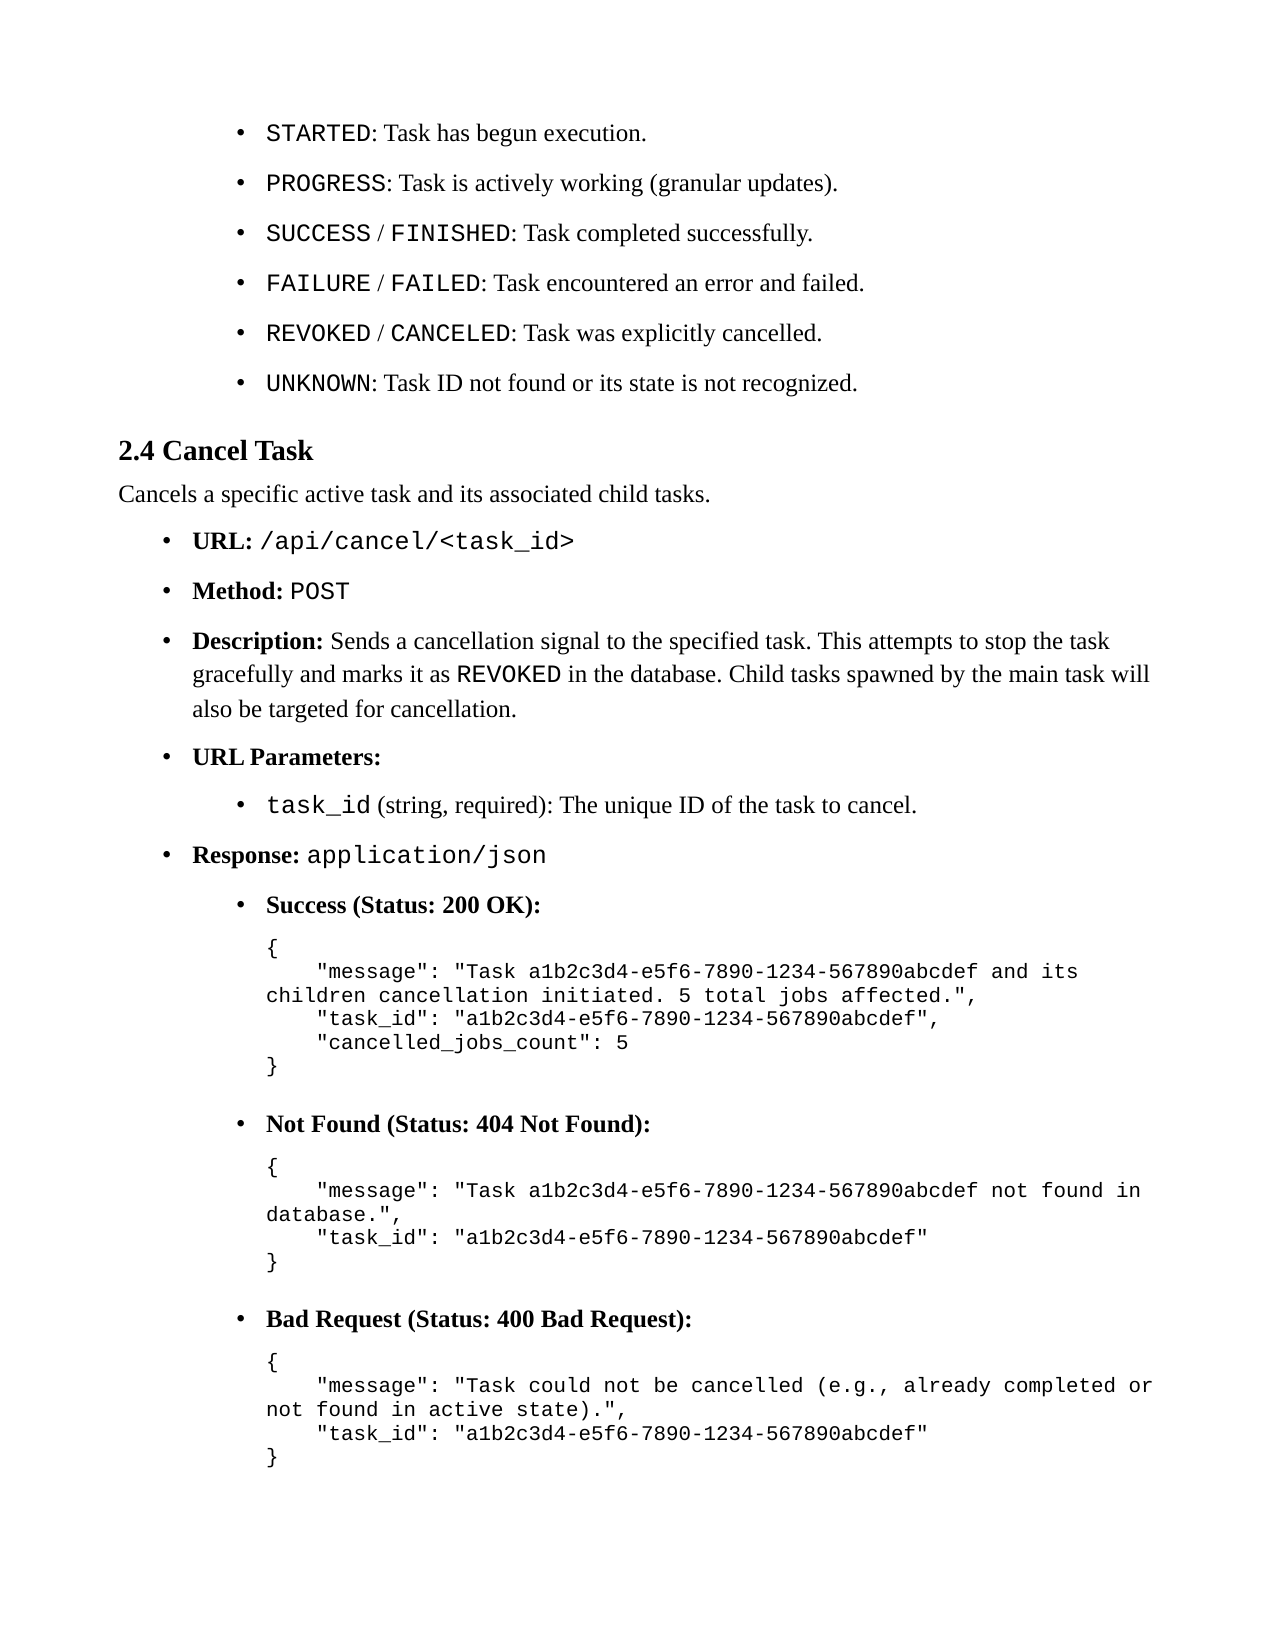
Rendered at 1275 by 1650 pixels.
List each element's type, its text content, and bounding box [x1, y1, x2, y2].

list "task_id": "a1b2c3d4-e5f6-7890-1234-567890abcdef" [236, 1422, 1157, 1446]
list "task_id": "a1b2c3d4-e5f6-7890-1234-567890abcdef", [236, 1008, 1157, 1032]
list { [236, 1156, 1157, 1180]
subtitle 2.4 Cancel Task [118, 433, 1157, 466]
list { [236, 937, 1157, 961]
list PROGRESS: Task is actively working (granular updates). [236, 168, 1157, 199]
list Response: application/json [162, 840, 1157, 871]
text Cancels a specific active task and its associated child tasks. [118, 479, 1157, 507]
list Bad Request (Status: 400 Bad Request): [236, 1304, 1157, 1333]
list "message": "Task could not be cancelled (e.g., already completed or not found in active state).", [236, 1375, 1157, 1422]
list URL: /api/cancel/<task_id> [162, 526, 1157, 557]
list FAILURE / FAILED: Task encountered an error and failed. [236, 268, 1157, 299]
list Not Found (Status: 404 Not Found): [236, 1109, 1157, 1137]
list task_id (string, required): The unique ID of the task to cancel. [236, 790, 1157, 821]
list REVOKED / CANCELED: Task was explicitly cancelled. [236, 318, 1157, 349]
list { [236, 1352, 1157, 1375]
list "cancelled_jobs_count": 5 [236, 1032, 1157, 1056]
list Success (Status: 200 OK): [236, 890, 1157, 918]
list } [236, 1056, 1157, 1079]
list Description: Sends a cancellation signal to the specified task. This attempts to stop the task gracefully and marks it as REVOKED in the database. Child tasks spawned by the main task will also be targeted for cancellation. [162, 626, 1157, 723]
list "message": "Task a1b2c3d4-e5f6-7890-1234-567890abcdef not found in database.", [236, 1180, 1157, 1227]
list "task_id": "a1b2c3d4-e5f6-7890-1234-567890abcdef" [236, 1227, 1157, 1251]
list SUCCESS / FINISHED: Task completed successfully. [236, 218, 1157, 249]
list } [236, 1446, 1157, 1470]
list Method: POST [162, 576, 1157, 607]
list URL Parameters: [162, 742, 1157, 771]
list } [236, 1251, 1157, 1274]
list "message": "Task a1b2c3d4-e5f6-7890-1234-567890abcdef and its children cancellation initiated. 5 total jobs affected.", [236, 961, 1157, 1008]
list STARTED: Task has begun execution. [236, 118, 1157, 149]
list UNKNOWN: Task ID not found or its state is not recognized. [236, 368, 1157, 399]
